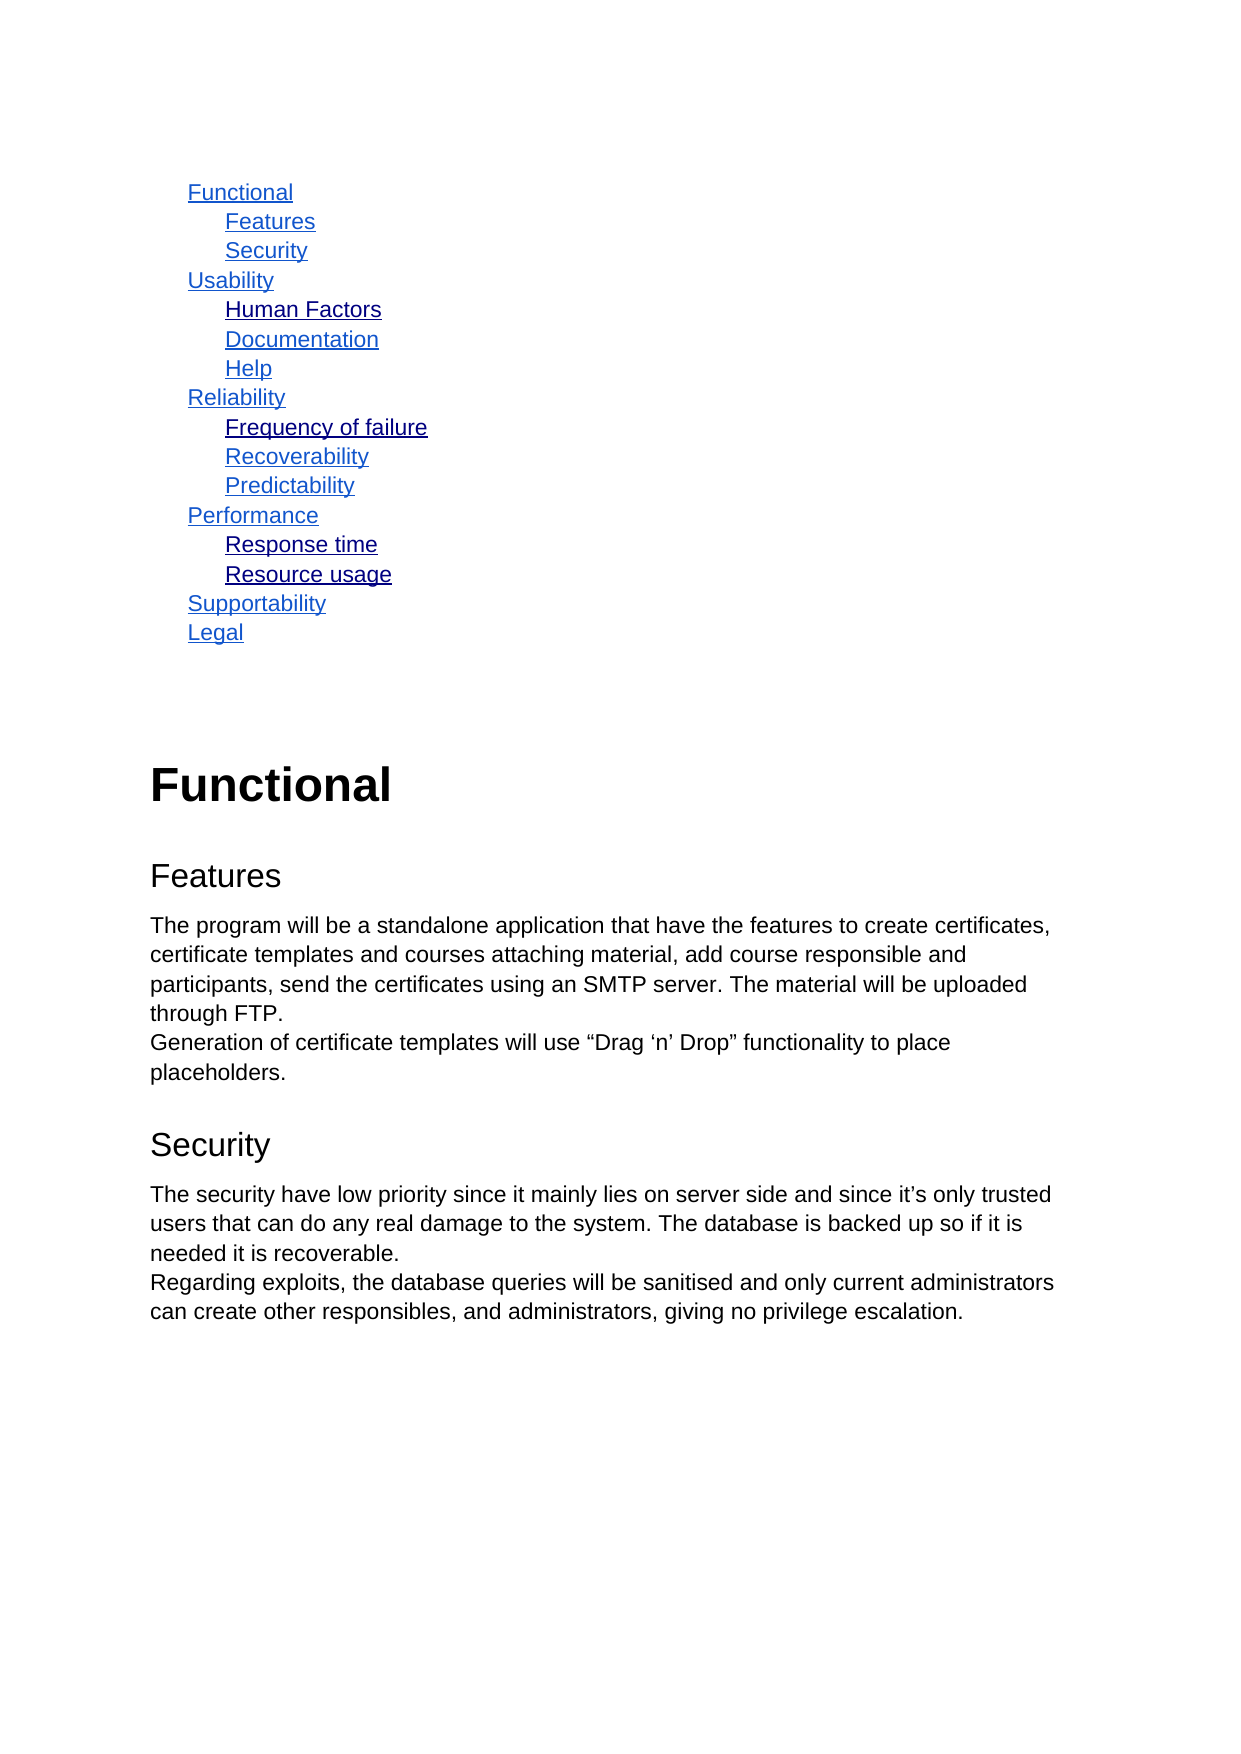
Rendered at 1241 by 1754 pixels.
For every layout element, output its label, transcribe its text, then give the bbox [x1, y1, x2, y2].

text Frequency of failure [225, 414, 1091, 440]
text Recoverability [225, 444, 1091, 469]
text Regarding exploits, the database queries will be sanitised and only current administrators can create other responsibles, and administrators, giving no privilege escalation. [150, 1270, 1091, 1325]
subtitle Security [150, 1126, 1091, 1163]
text Reliability [187, 385, 1091, 411]
subtitle Functional [150, 758, 1091, 812]
text Help [225, 356, 1091, 381]
text Legal [187, 620, 1091, 646]
text Performance [187, 502, 1091, 528]
subtitle Features [150, 857, 1091, 894]
text Functional [187, 179, 1091, 205]
text The security have low priority since it mainly lies on server side and since it’s only trusted users that can do any real damage to the system. The database is backed up so if it is needed it is recoverable. [150, 1182, 1091, 1266]
text Features [225, 209, 1091, 234]
text The program will be a standalone application that have the features to create certificates, certificate templates and courses attaching material, add course responsible and participants, send the certificates using an SMTP server. The material will be uploaded through FTP. [150, 912, 1091, 1026]
text Predictability [225, 473, 1091, 499]
text Human Factors [225, 297, 1091, 322]
text Generation of certificate templates will use “Drag ‘n’ Drop” functionality to place placeholders. [150, 1030, 1091, 1085]
text Resource usage [225, 561, 1091, 587]
text Response time [225, 532, 1091, 557]
text Documentation [225, 326, 1091, 352]
text Security [225, 238, 1091, 264]
text Usability [187, 267, 1091, 293]
text Supportability [187, 591, 1091, 616]
